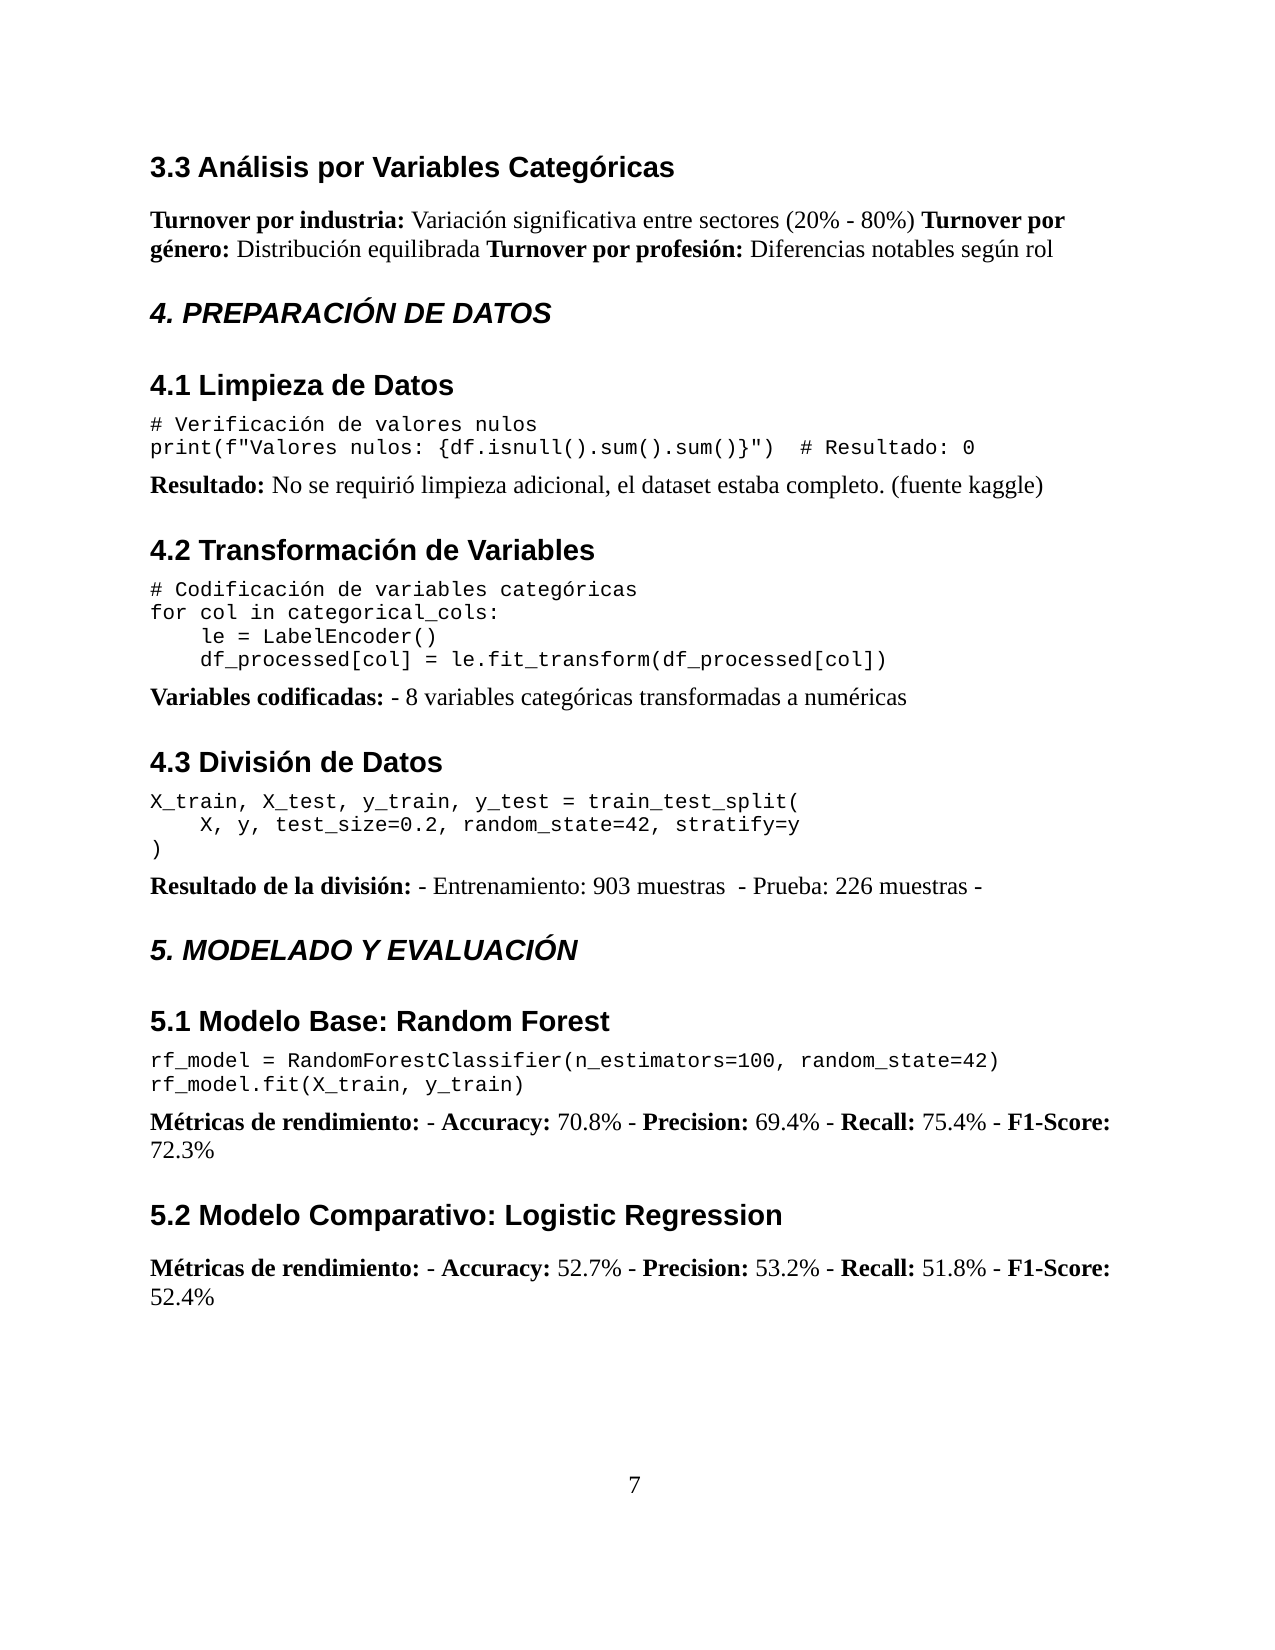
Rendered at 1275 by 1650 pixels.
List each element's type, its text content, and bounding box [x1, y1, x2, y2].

text df_processed[col] = le.fit_transform(df_processed[col]) [150, 649, 1125, 673]
text Métricas de rendimiento: - Accuracy: 52.7% - Precision: 53.2% - Recall: 51.8% - F1-Score: 52.4% [150, 1253, 1125, 1311]
text Métricas de rendimiento: - Accuracy: 70.8% - Precision: 69.4% - Recall: 75.4% - F1-Score: 72.3% [150, 1107, 1125, 1164]
text X, y, test_size=0.2, random_state=42, stratify=y [150, 814, 1125, 838]
subtitle 4. PREPARACIÓN DE DATOS [150, 296, 1125, 330]
subtitle 4.1 Limpieza de Datos [150, 367, 1125, 401]
subtitle 3.3 Análisis por Variables Categóricas [150, 150, 1125, 183]
text for col in categorical_cols: [150, 602, 1125, 626]
text le = LabelEncoder() [150, 626, 1125, 649]
subtitle 5. MODELADO Y EVALUACIÓN [150, 933, 1125, 967]
text print(f"Valores nulos: {df.isnull().sum().sum()}") # Resultado: 0 [150, 437, 1125, 461]
text Resultado de la división: - Entrenamiento: 903 muestras - Prueba: 226 muestras - [150, 871, 1125, 899]
text X_train, X_test, y_train, y_test = train_test_split( [150, 791, 1125, 814]
text Turnover por industria: Variación significativa entre sectores (20% - 80%) Turnover por género: Distribución equilibrada Turnover por profesión: Diferencias notables según rol [150, 205, 1125, 262]
subtitle 5.2 Modelo Comparativo: Logistic Regression [150, 1198, 1125, 1232]
subtitle 4.2 Transformación de Variables [150, 532, 1125, 566]
text Variables codificadas: - 8 variables categóricas transformadas a numéricas [150, 682, 1125, 711]
subtitle 4.3 División de Datos [150, 745, 1125, 778]
text rf_model.fit(X_train, y_train) [150, 1074, 1125, 1098]
subtitle 5.1 Modelo Base: Random Forest [150, 1004, 1125, 1038]
text # Verificación de valores nulos [150, 413, 1125, 437]
text Resultado: No se requirió limpieza adicional, el dataset estaba completo. (fuente kaggle) [150, 470, 1125, 498]
text # Codificación de variables categóricas [150, 578, 1125, 602]
text rf_model = RandomForestClassifier(n_estimators=100, random_state=42) [150, 1051, 1125, 1074]
text ) [150, 838, 1125, 862]
